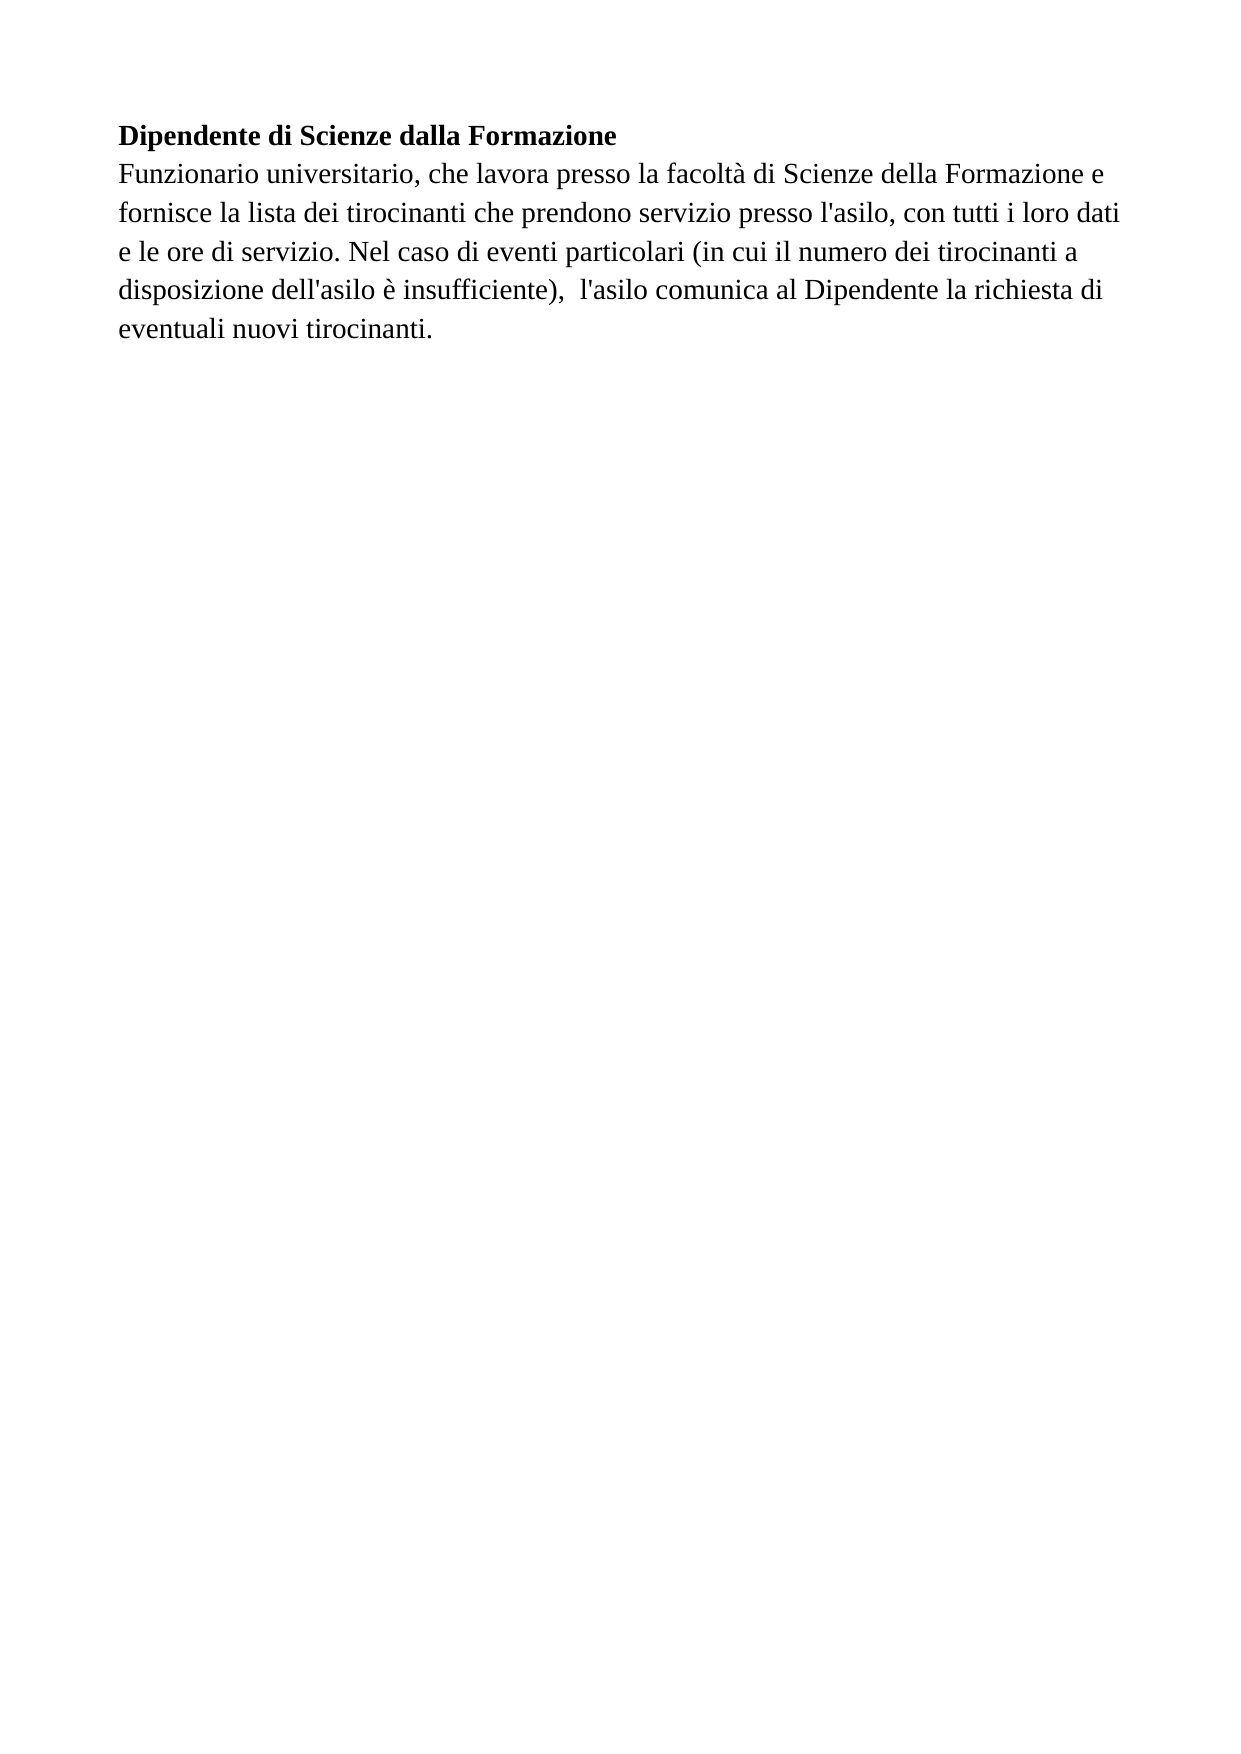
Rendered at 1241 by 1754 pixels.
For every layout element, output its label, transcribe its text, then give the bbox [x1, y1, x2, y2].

text Funzionario universitario, che lavora presso la facoltà di Scienze della Formazione e fornisce la lista dei tirocinanti che prendono servizio presso l'asilo, con tutti i loro dati e le ore di servizio. Nel caso di eventi particolari (in cui il numero dei tirocinanti a disposizione dell'asilo è insufficiente), l'asilo comunica al Dipendente la richiesta di eventuali nuovi tirocinanti. [118, 157, 1122, 344]
text Dipendente di Scienze dalla Formazione [118, 118, 1122, 152]
